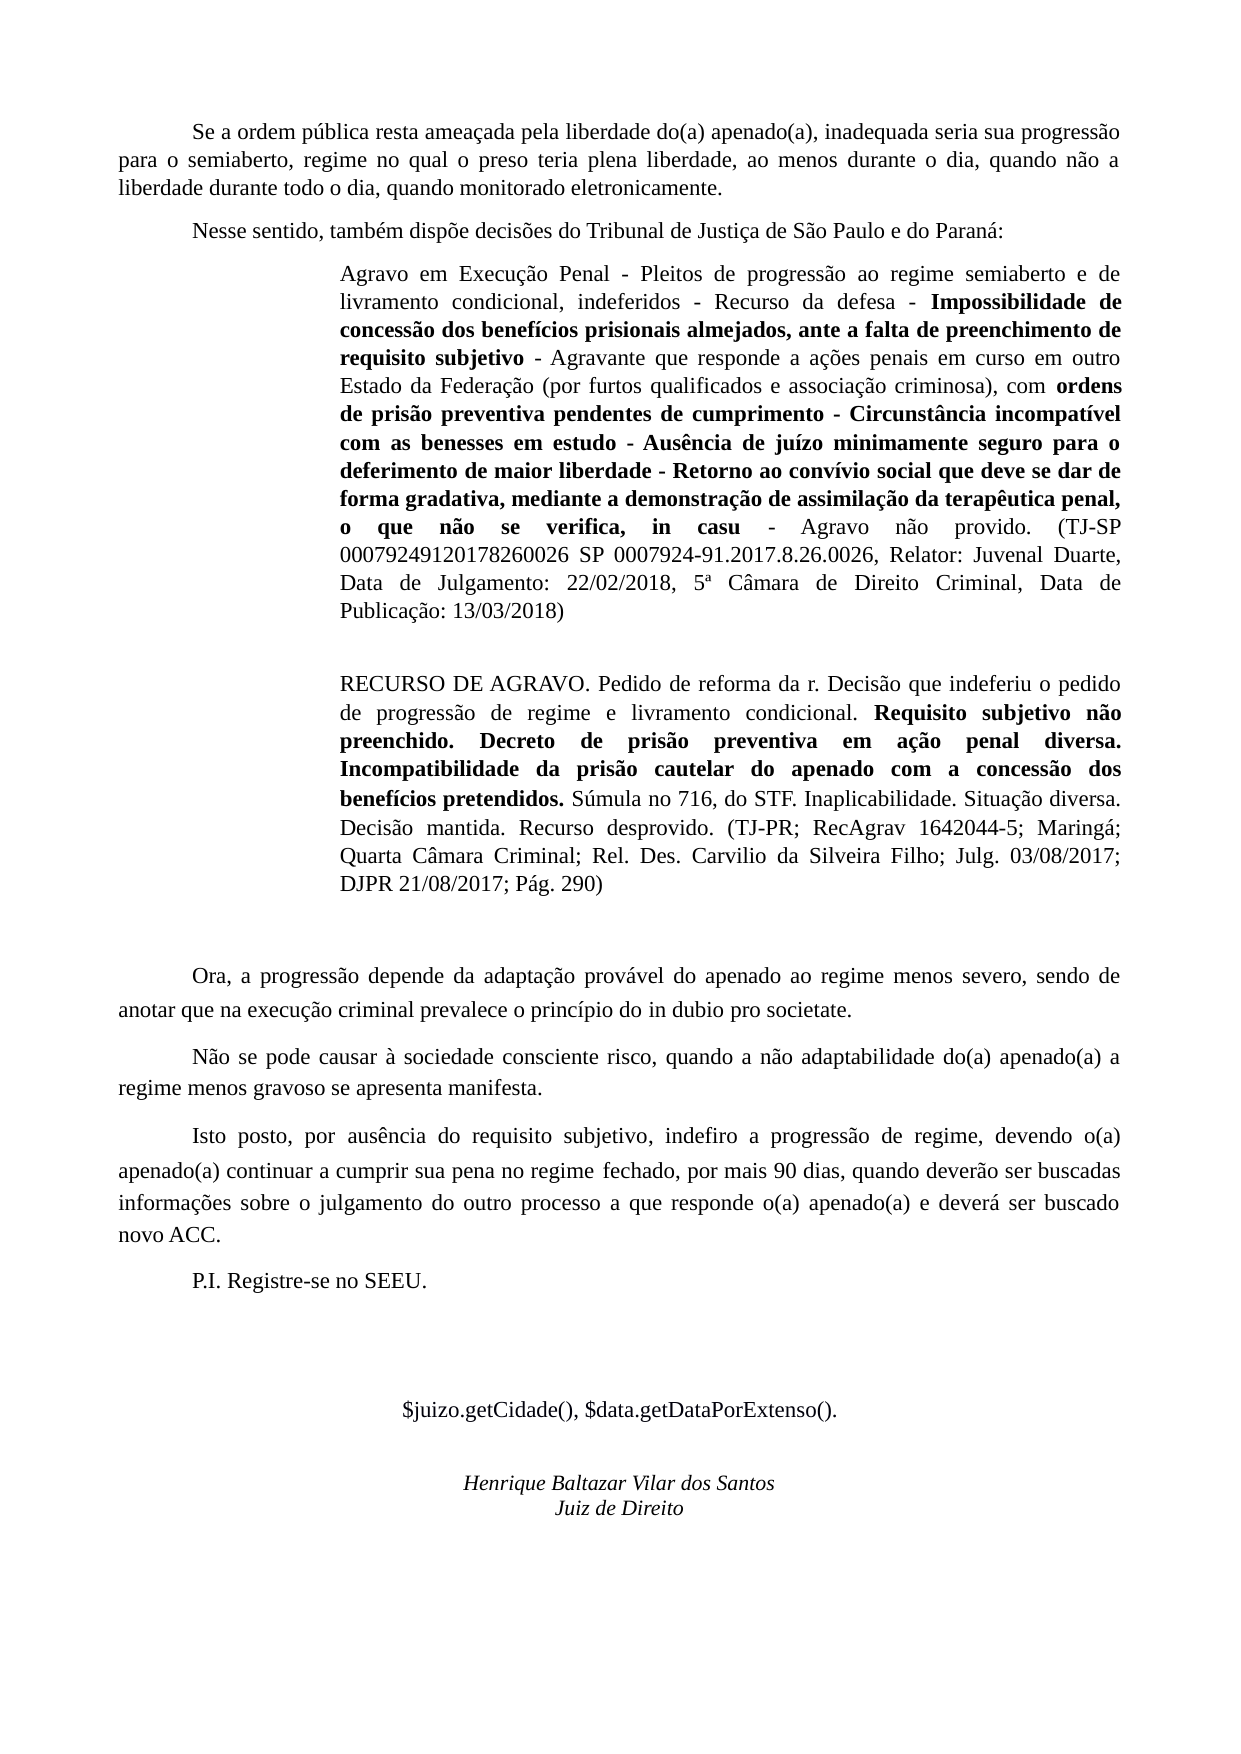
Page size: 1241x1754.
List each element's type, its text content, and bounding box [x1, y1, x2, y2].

text Não se pode causar à sociedade consciente risco, quando a não adaptabilidade do(a) apenado(a) a regime menos gravoso se apresenta manifesta. [118, 1043, 1122, 1101]
text Ora, a progressão depende da adaptação provável do apenado ao regime menos severo, sendo de anotar que na execução criminal prevalece o princípio do in dubio pro societate. [118, 962, 1122, 1023]
text Isto posto, por ausência do requisito subjetivo, indefiro a progressão de regime, devendo o(a) apenado(a) continuar a cumprir sua pena no regime fechado, por mais 90 dias, quando deverão ser buscadas informações sobre o julgamento do outro processo a que responde o(a) apenado(a) e deverá ser buscado novo ACC. [118, 1121, 1122, 1247]
text Juiz de Direito [118, 1495, 1122, 1520]
text Se a ordem pública resta ameaçada pela liberdade do(a) apenado(a), inadequada seria sua progressão para o semiaberto, regime no qual o preso teria plena liberdade, ao menos durante o dia, quando não a liberdade durante todo o dia, quando monitorado eletronicamente. [118, 118, 1122, 201]
text P.I. Registre-se no SEEU. [118, 1267, 1122, 1293]
text Nesse sentido, também dispõe decisões do Tribunal de Justiça de São Paulo e do Paraná: [118, 217, 1122, 243]
text RECURSO DE AGRAVO. Pedido de reforma da r. Decisão que indeferiu o pedido de progressão de regime e livramento condicional. Requisito subjetivo não preenchido. Decreto de prisão preventiva em ação penal diversa. Incompatibilidade da prisão cautelar do apenado com a concessão dos benefícios pretendidos. Súmula no 716, do STF. Inaplicabilidade. Situação diversa. Decisão mantida. Recurso desprovido. (TJ-PR; RecAgrav 1642044-5; Maringá; Quarta Câmara Criminal; Rel. Des. Carvilio da Silveira Filho; Julg. 03/08/2017; DJPR 21/08/2017; Pág. 290) [339, 640, 1122, 896]
text Henrique Baltazar Vilar dos Santos [118, 1470, 1122, 1495]
text $juizo.getCidade(), $data.getDataPorExtenso(). [118, 1396, 1122, 1423]
text Agravo em Execução Penal - Pleitos de progressão ao regime semiaberto e de livramento condicional, indeferidos - Recurso da defesa - Impossibilidade de concessão dos benefícios prisionais almejados, ante a falta de preenchimento de requisito subjetivo - Agravante que responde a ações penais em curso em outro Estado da Federação (por furtos qualificados e associação criminosa), com ordens de prisão preventiva pendentes de cumprimento - Circunstância incompatível com as benesses em estudo - Ausência de juízo minimamente seguro para o deferimento de maior liberdade - Retorno ao convívio social que deve se dar de forma gradativa, mediante a demonstração de assimilação da terapêutica penal, o que não se verifica, in casu - Agravo não provido. (TJ-SP 00079249120178260026 SP 0007924-91.2017.8.26.0026, Relator: Juvenal Duarte, Data de Julgamento: 22/02/2018, 5ª Câmara de Direito Criminal, Data de Publicação: 13/03/2018) [339, 260, 1122, 624]
